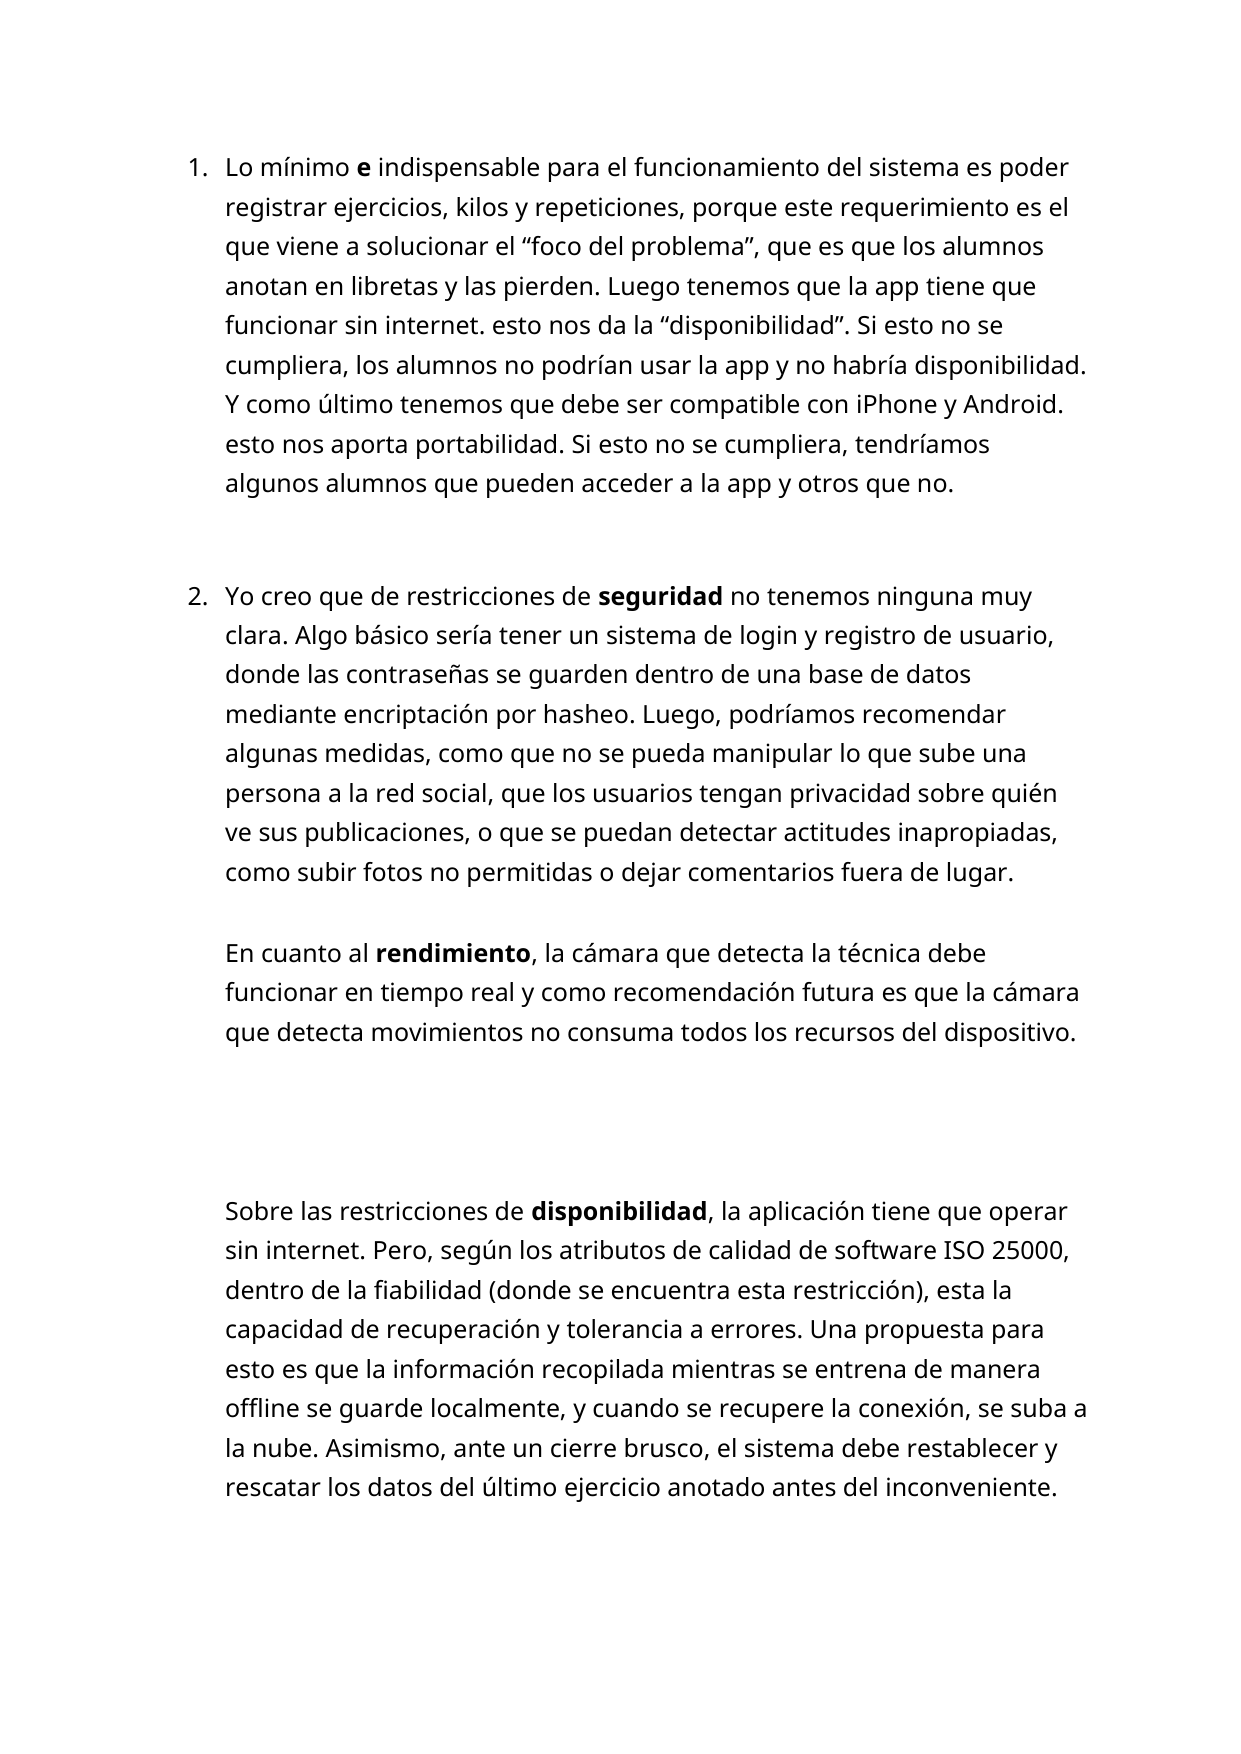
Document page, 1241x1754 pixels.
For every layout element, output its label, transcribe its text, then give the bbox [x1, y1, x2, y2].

list Sobre las restricciones de disponibilidad, la aplicación tiene que operar sin internet. Pero, según los atributos de calidad de software ISO 25000, dentro de la fiabilidad (donde se encuentra esta restricción), esta la capacidad de recuperación y tolerancia a errores. Una propuesta para esto es que la información recopilada mientras se entrena de manera offline se guarde localmente, y cuando se recupere la conexión, se suba a la nube. Asimismo, ante un cierre brusco, el sistema debe restablecer y rescatar los datos del último ejercicio anotado antes del inconveniente. [225, 1193, 1090, 1504]
list Yo creo que de restricciones de seguridad no tenemos ninguna muy clara. Algo básico sería tener un sistema de login y registro de usuario, donde las contraseñas se guarden dentro de una base de datos mediante encriptación por hasheo. Luego, podríamos recomendar algunas medidas, como que no se pueda manipular lo que sube una persona a la red social, que los usuarios tengan privacidad sobre quién ve sus publicaciones, o que se puedan detectar actitudes inapropiadas, como subir fotos no permitidas o dejar comentarios fuera de lugar. [187, 578, 1090, 888]
list En cuanto al rendimiento, la cámara que detecta la técnica debe funcionar en tiempo real y como recomendación futura es que la cámara que detecta movimientos no consuma todos los recursos del dispositivo. [225, 936, 1090, 1049]
list Lo mínimo e indispensable para el funcionamiento del sistema es poder registrar ejercicios, kilos y repeticiones, porque este requerimiento es el que viene a solucionar el “foco del problema”, que es que los alumnos anotan en libretas y las pierden. Luego tenemos que la app tiene que funcionar sin internet. esto nos da la “disponibilidad”. Si esto no se cumpliera, los alumnos no podrían usar la app y no habría disponibilidad. Y como último tenemos que debe ser compatible con iPhone y Android. esto nos aporta portabilidad. Si esto no se cumpliera, tendríamos algunos alumnos que pueden acceder a la app y otros que no. [187, 150, 1090, 500]
